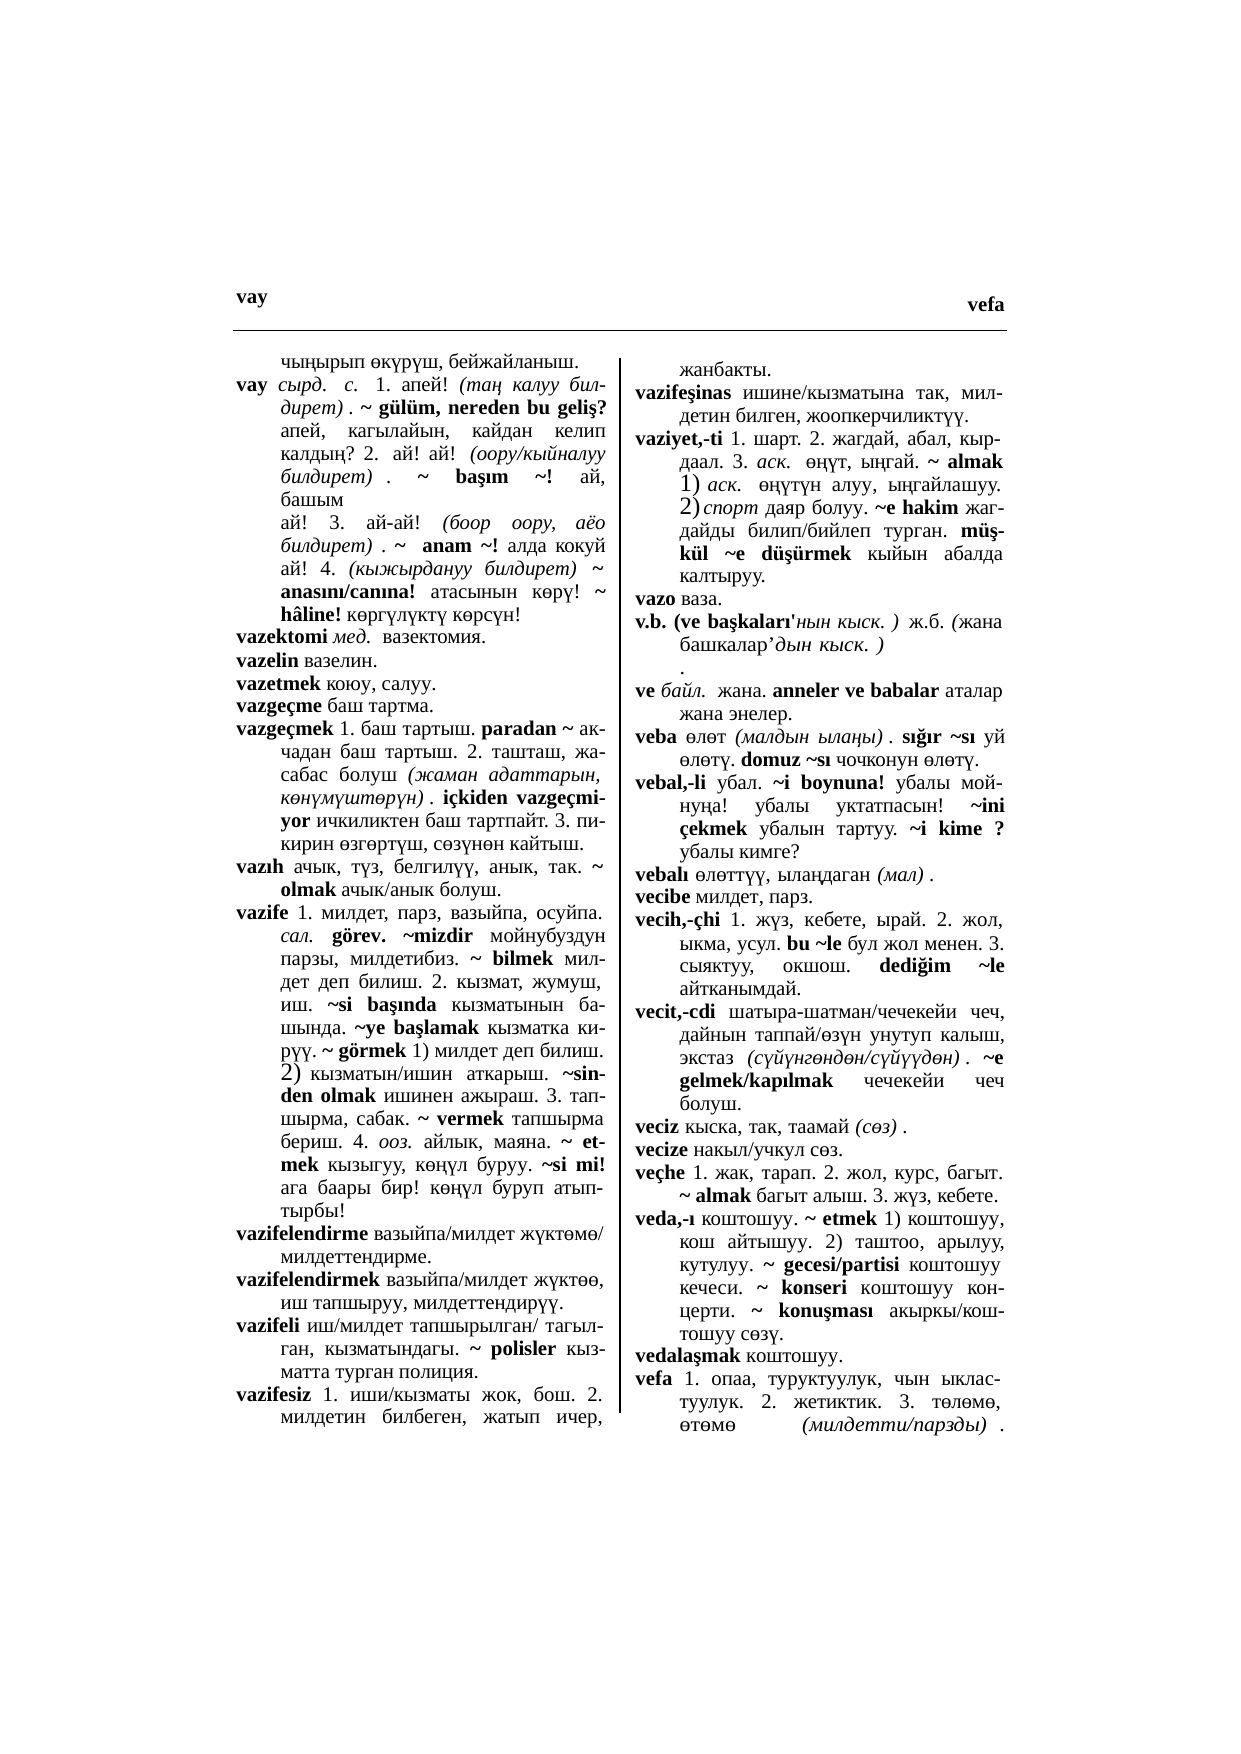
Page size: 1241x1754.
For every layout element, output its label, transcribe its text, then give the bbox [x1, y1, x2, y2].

text anasını/canına! атасынын көрү! ~ hâline! көргүлүктү көрсүн! [280, 580, 606, 626]
text vazıh ачык, түз, белгилүү, анык, так. ~ olmak ачык/анык болуш. [236, 855, 606, 901]
text апей, кагылайын, кайдан келип калдың? 2. ай! ай! (оору/кыйналуу билдирет) . ~ başım ~! ай, башым [280, 419, 606, 511]
list аск. өңүтүн алуу, ыңгайлашуу. [679, 473, 1004, 496]
text veçhe 1. жак, тарап. 2. жол, курс, багыт. [635, 1161, 1065, 1184]
text vazifesiz 1. иши/кызматы жок, бош. 2. [236, 1383, 609, 1406]
text тырбы! [280, 1199, 346, 1222]
text vazelin вазелин. vazetmek коюу, салуу. vazgeçme баш тартма. [236, 649, 460, 717]
text vebalı өлөттүү, ылаңдаган (мал) . [635, 863, 1049, 886]
text vecit,-cdi шатыра-шатман/чечекейи чеч, дайнын таппай/өзүн унутуп калыш, экстаз (сүйүнгөндөн/сүйүүдөн) . ~e [635, 1000, 1005, 1069]
text сал. görev. ~mizdir мойнубуздун парзы, милдетибиз. ~ bilmek мил- дет деп билиш. 2. кызмат, жумуш, [280, 924, 606, 993]
text vay [236, 284, 268, 308]
text vazife 1. милдет, парз, вазыйпа, осуйпа. [236, 901, 609, 924]
text gelmek/kapılmak чечекейи чеч болуш. [679, 1069, 1004, 1115]
text vecize накыл/учкул сөз. [635, 1138, 1065, 1161]
text vazifelendirmek вазыйпа/милдет жүктөө, иш тапшыруу, милдеттендирүү. [236, 1268, 609, 1314]
text vazifeli иш/милдет тапшырылган/ тагыл- [236, 1314, 609, 1337]
text veba өлөт (малдын ылаңы) . sığır ~sı уй өлөтү. domuz ~sı чочконун өлөтү. [635, 725, 1056, 771]
text милдетин билбеген, жатып ичер, [280, 1406, 606, 1428]
text ай! 3. ай-ай! (боор оору, аёо билдирет) . ~ anam ~! алда кокуй ай! 4. (кыжырдануу билдирет) ~ [280, 511, 606, 580]
text ыкма, усул. bu ~le бул жол менен. 3. сыяктуу, окшош. dediğim ~le айтканымдай. [679, 932, 1005, 1000]
text vazgeçmek 1. баш тартыш. paradan ~ ак- чадан баш тартыш. 2. ташташ, жа- сабас болуш (жаман адаттарын, [236, 717, 606, 786]
text ~ almak багыт алыш. 3. жүз, кебете. [679, 1184, 1001, 1207]
text өтөмө (милдетти/парзды) . [679, 1413, 1005, 1436]
text vecih,-çhi 1. жүз, кебете, ырай. 2. жол, [635, 908, 1049, 931]
text vay сырд. с. 1. апей! (таң калуу бил- дирет) . ~ gülüm, nereden bu geliş? [236, 373, 609, 419]
text vazifelendirme вазыйпа/милдет жүктөмө/ милдеттендирме. [236, 1222, 606, 1268]
text чыңырып өкүрүш, бейжайланыш. [280, 349, 581, 373]
text vaziyet,-ti 1. шарт. 2. жагдай, абал, кыр- даал. 3. аск. өңүт, ыңгай. ~ almak [635, 427, 1004, 473]
text vazektomi мед. вазектомия. [236, 626, 609, 648]
text vefa 1. опаа, туруктуулук, чын ыклас- туулук. 2. жетиктик. 3. төлөмө, [635, 1367, 1045, 1413]
text калтыруу. [679, 564, 769, 587]
text vedalaşmak коштошуу. [635, 1344, 1065, 1367]
text vecibe милдет, парз. [635, 886, 1004, 908]
text иш. ~si başında кызматынын ба- шында. ~ye başlamak кызматка ки- рүү. ~ görmek 1) милдет деп билиш. [280, 993, 606, 1062]
text vazifeşinas ишине/кызматына так, мил- детин билген, жоопкерчиликтүү. [635, 381, 1004, 427]
text vefa [907, 292, 1065, 316]
text vazo ваза. [635, 587, 1065, 610]
text башкалар’дын кыск. ) . [679, 633, 884, 679]
text veciz кыска, так, таамай (сөз) . [635, 1115, 1065, 1138]
text v.b. (ve başkaları'нын кыск. ) ж.б. (жана [635, 610, 1065, 633]
text жанбакты. [679, 357, 773, 381]
text ve байл. жана. anneler ve babalar аталар жана энелер. [635, 679, 1004, 725]
text vebal,-li убал. ~i boynuna! убалы мой- [635, 771, 1027, 794]
text кечеси. ~ konseri коштошуу кон- церти. ~ konuşması акыркы/кош- тошуу сөзү. [679, 1276, 1005, 1344]
list кызматын/ишин аткарыш. ~sin- den olmak ишинен ажыраш. 3. тап- шырма, сабак. ~ vermek тапшырма [280, 1062, 606, 1130]
text ган, кызматындагы. ~ polisler кыз- матта турган полиция. [280, 1337, 606, 1383]
text көнүмүштөрүн) . içkiden vazgeçmi- yor ичкиликтен баш тартпайт. 3. пи- кирин өзгөртүш, сөзүнөн кайтыш. [280, 786, 606, 855]
text нуңа! убалы уктатпасын! ~ini çekmek убалын тартуу. ~i kime ? убалы кимге? [679, 794, 1005, 863]
text veda,-ı коштошуу. ~ etmek 1) коштошуу, кош айтышуу. 2) таштоо, арылуу, кутулуу. ~ gecesi/partisi коштошуу [635, 1207, 1004, 1276]
list спорт даяр болуу. ~e hakim жаг- дайды билип/бийлеп турган. müş- kül ~e düşürmek кыйын абалда [679, 496, 1004, 564]
text бериш. 4. ооз. айлык, маяна. ~ et- mek кызыгуу, көңүл буруу. ~si mi! ага баары бир! көңүл буруп атып- [280, 1131, 606, 1199]
